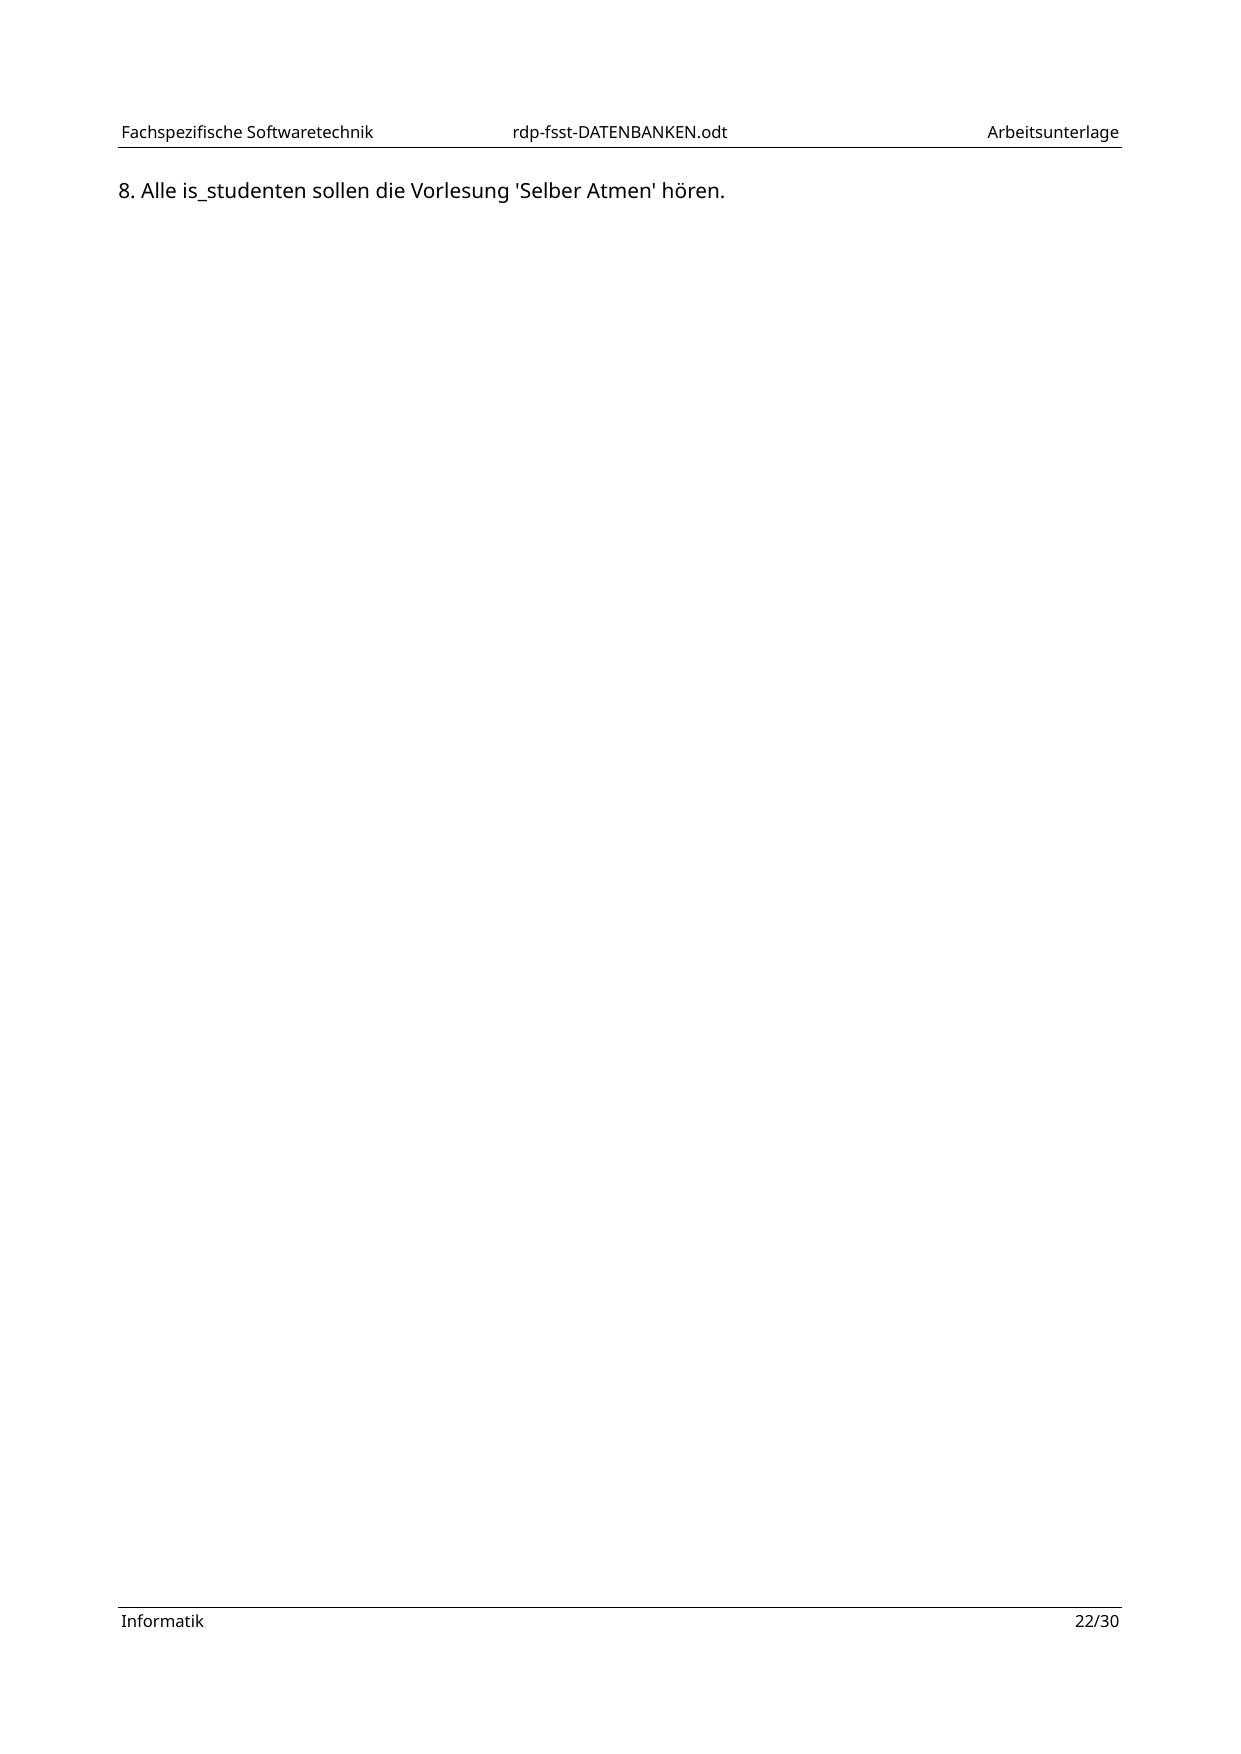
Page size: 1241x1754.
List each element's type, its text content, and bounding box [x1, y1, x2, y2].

text 8. Alle is_studenten sollen die Vorlesung 'Selber Atmen' hören. [118, 176, 1122, 205]
